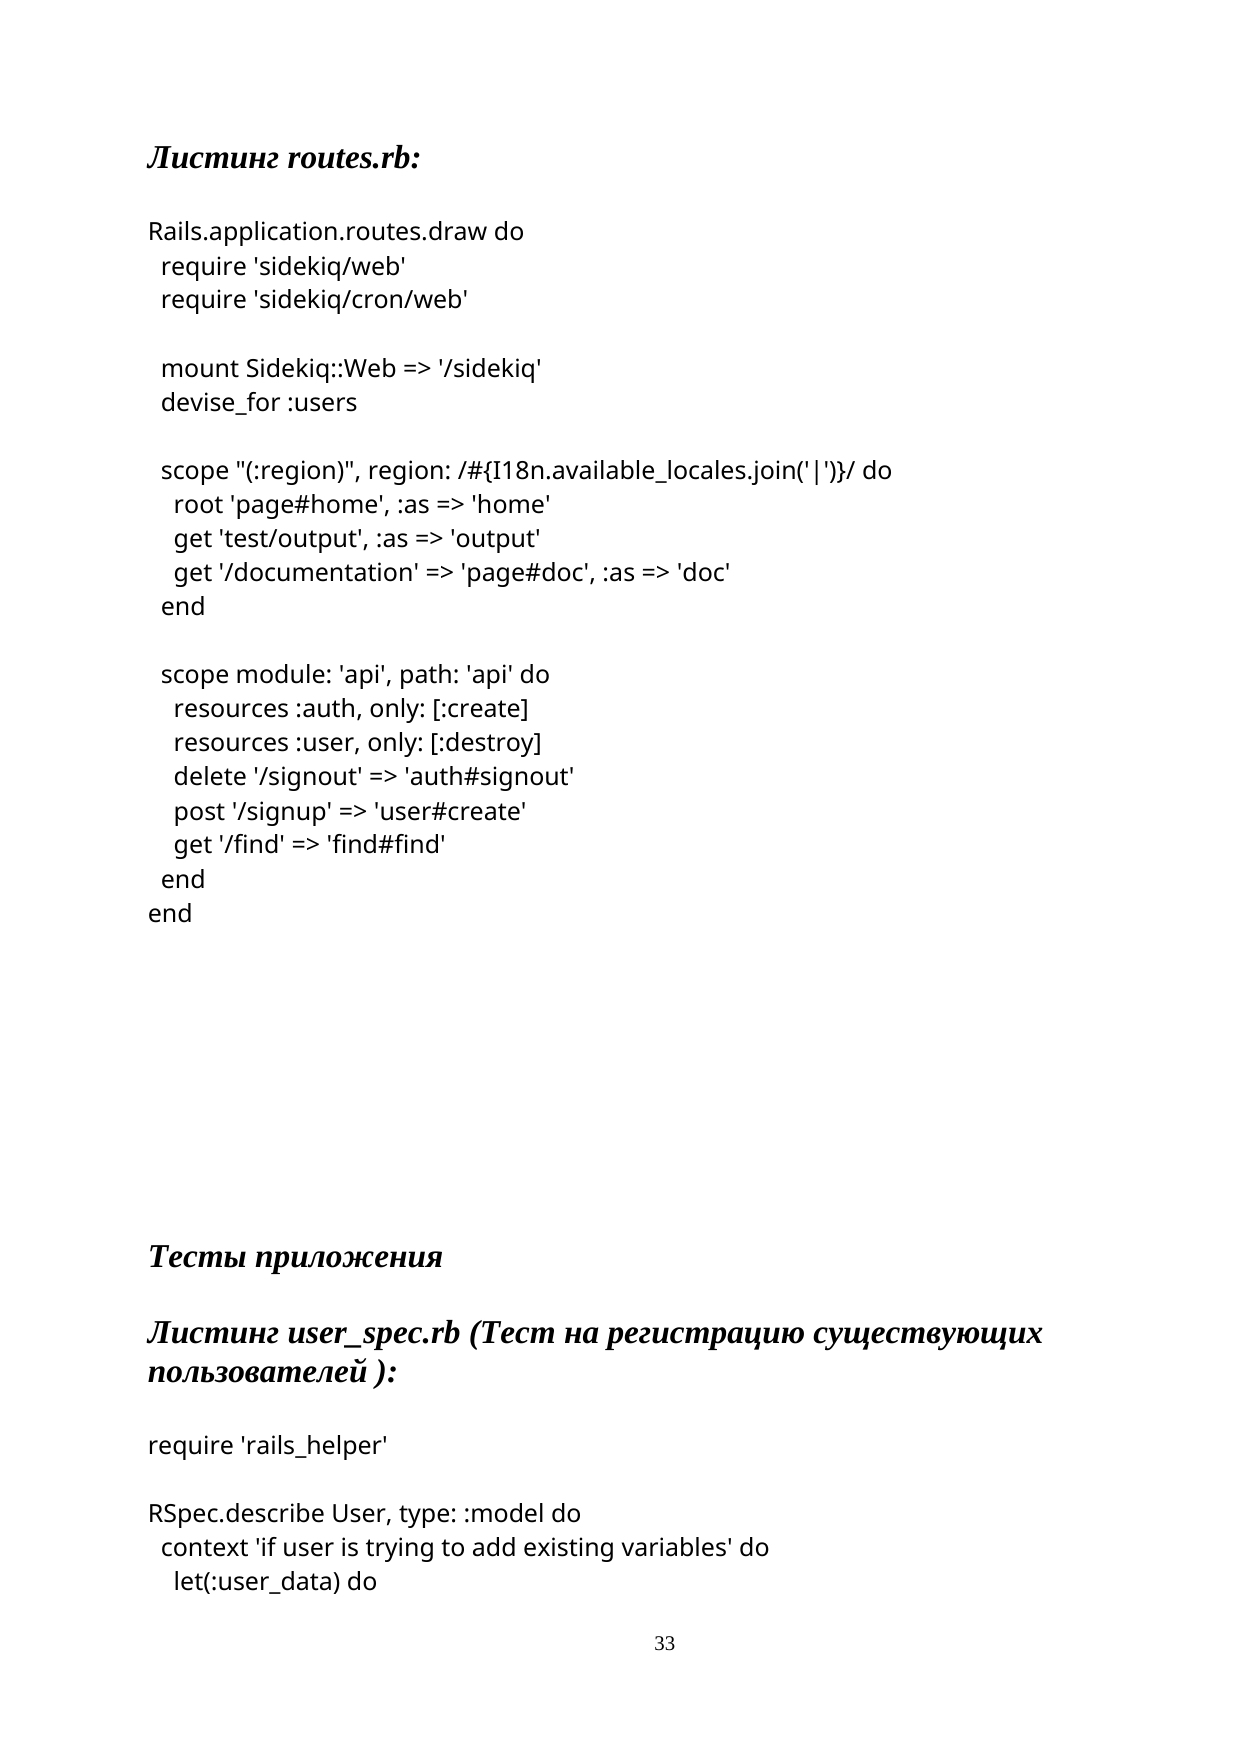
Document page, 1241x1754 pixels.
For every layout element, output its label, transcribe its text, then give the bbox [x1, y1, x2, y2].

text get '/documentation' => 'page#doc', :as => 'doc' [148, 555, 1181, 589]
text get 'test/output', :as => 'output' [148, 521, 1181, 555]
text mount Sidekiq::Web => '/sidekiq' [148, 350, 1181, 384]
text Листинг routes.rb: [148, 137, 1181, 176]
text Листинг user_spec.rb (Тест на регистрацию существующих пользователей ): [148, 1313, 1181, 1389]
text context 'if user is trying to add existing variables' do [148, 1530, 1181, 1564]
text root 'page#home', :as => 'home' [148, 487, 1181, 521]
text end [148, 895, 1181, 929]
text resources :user, only: [:destroy] [148, 725, 1181, 759]
text scope module: 'api', path: 'api' do [148, 657, 1181, 691]
text devise_for :users [148, 384, 1181, 418]
text Rails.application.routes.draw do [148, 214, 1181, 248]
text end [148, 589, 1181, 623]
text require 'sidekiq/web' [148, 248, 1181, 282]
text resources :auth, only: [:create] [148, 691, 1181, 725]
text require 'rails_helper' [148, 1428, 1181, 1462]
text Тесты приложения [148, 1236, 1181, 1274]
text get '/find' => 'find#find' [148, 827, 1181, 861]
text require 'sidekiq/cron/web' [148, 282, 1181, 316]
text end [148, 861, 1181, 895]
text RSpec.describe User, type: :model do [148, 1496, 1181, 1530]
text post '/signup' => 'user#create' [148, 793, 1181, 827]
text delete '/signout' => 'auth#signout' [148, 759, 1181, 793]
text let(:user_data) do [148, 1564, 1181, 1598]
text scope "(:region)", region: /#{I18n.available_locales.join('|')}/ do [148, 452, 1181, 487]
